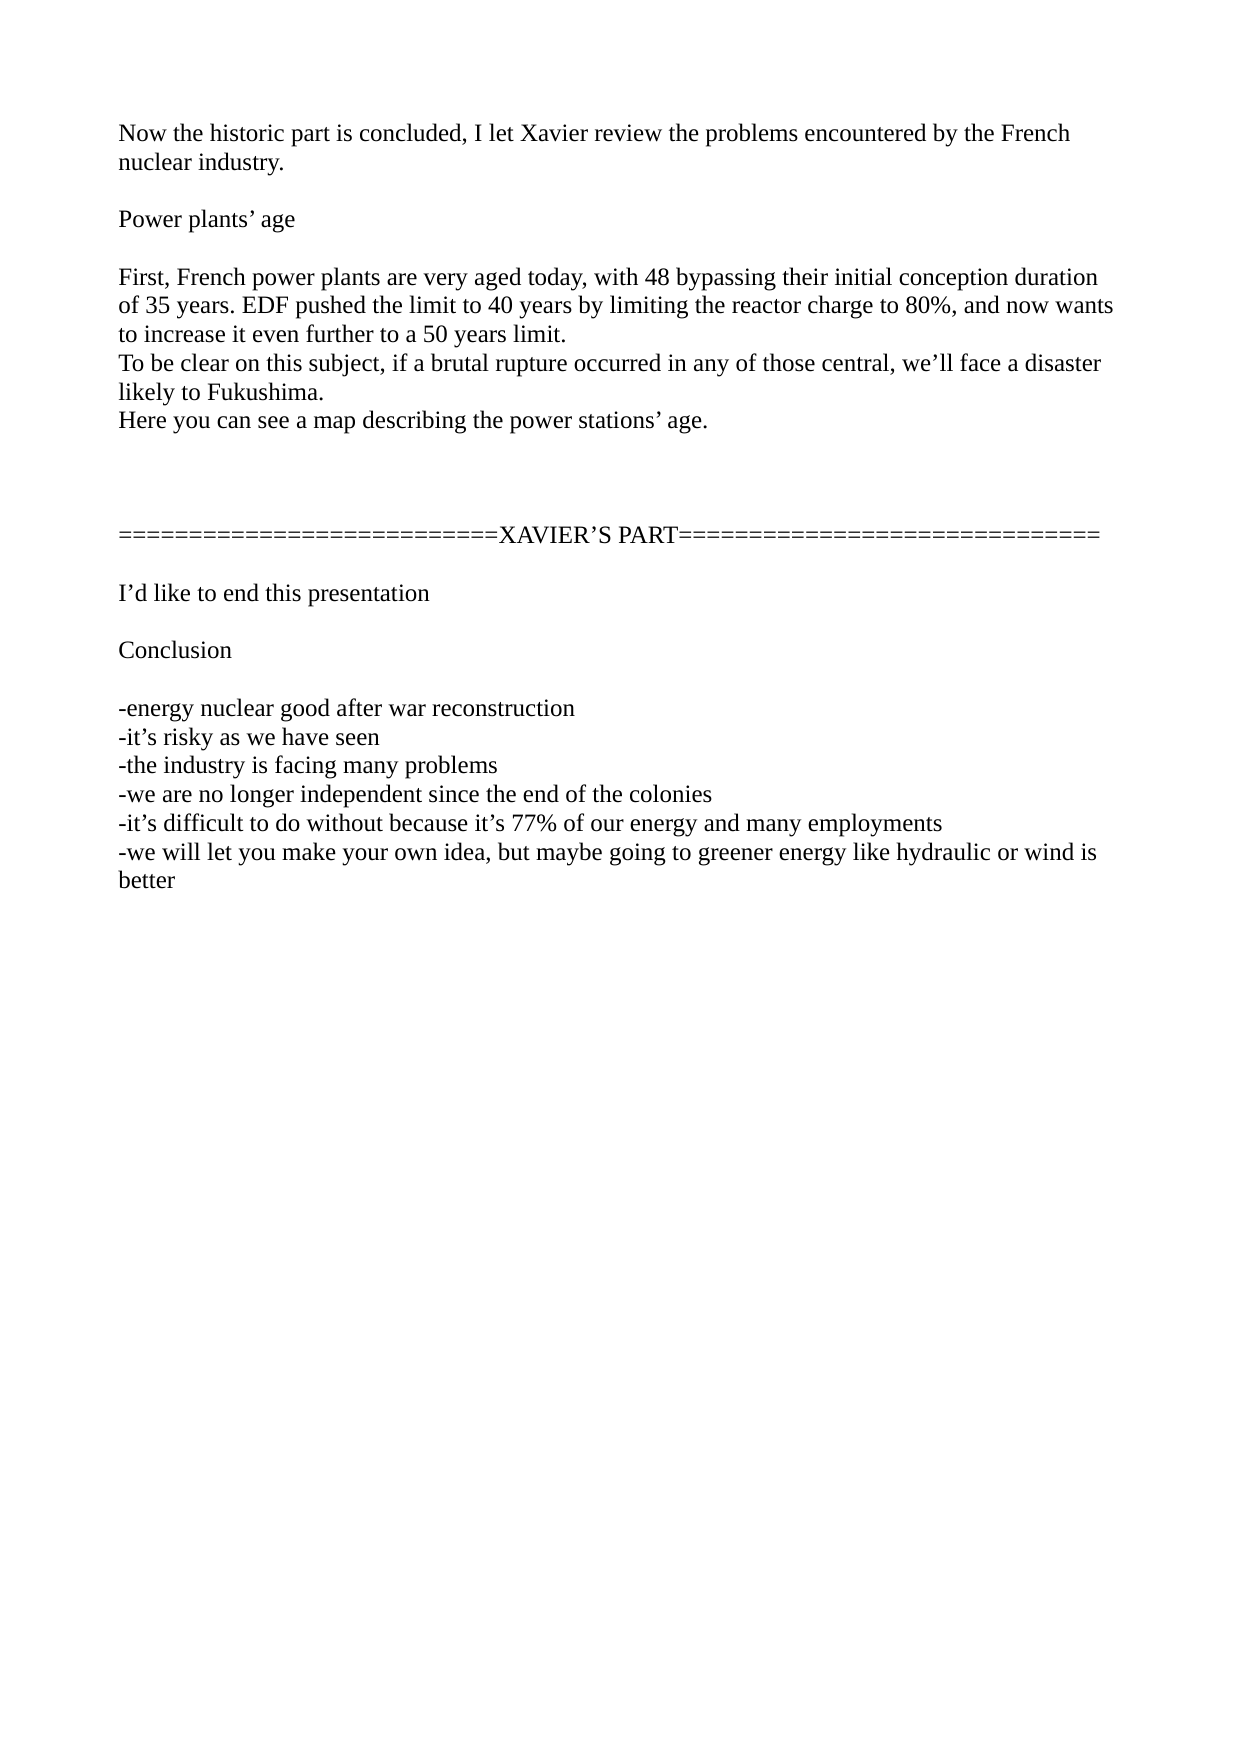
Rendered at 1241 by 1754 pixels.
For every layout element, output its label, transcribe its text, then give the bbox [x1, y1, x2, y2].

text -we are no longer independent since the end of the colonies [118, 779, 1122, 808]
text -it’s risky as we have seen [118, 722, 1122, 751]
text Here you can see a map describing the power stations’ age. [118, 406, 1122, 434]
text To be clear on this subject, if a brutal rupture occurred in any of those central, we’ll face a disaster likely to Fukushima. [118, 348, 1122, 406]
text I’d like to end this presentation [118, 578, 1122, 607]
text -it’s difficult to do without because it’s 77% of our energy and many employments [118, 808, 1122, 837]
text Power plants’ age [118, 204, 1122, 233]
text Conclusion [118, 636, 1122, 664]
text First, French power plants are very aged today, with 48 bypassing their initial conception duration of 35 years. EDF pushed the limit to 40 years by limiting the reactor charge to 80%, and now wants to increase it even further to a 50 years limit. [118, 262, 1122, 348]
text -energy nuclear good after war reconstruction [118, 693, 1122, 722]
text -the industry is facing many problems [118, 751, 1122, 779]
text -we will let you make your own idea, but maybe going to greener energy like hydraulic or wind is better [118, 837, 1122, 894]
text Now the historic part is concluded, I let Xavier review the problems encountered by the French nuclear industry. [118, 118, 1122, 176]
text ===========================XAVIER’S PART============================== [118, 521, 1122, 549]
